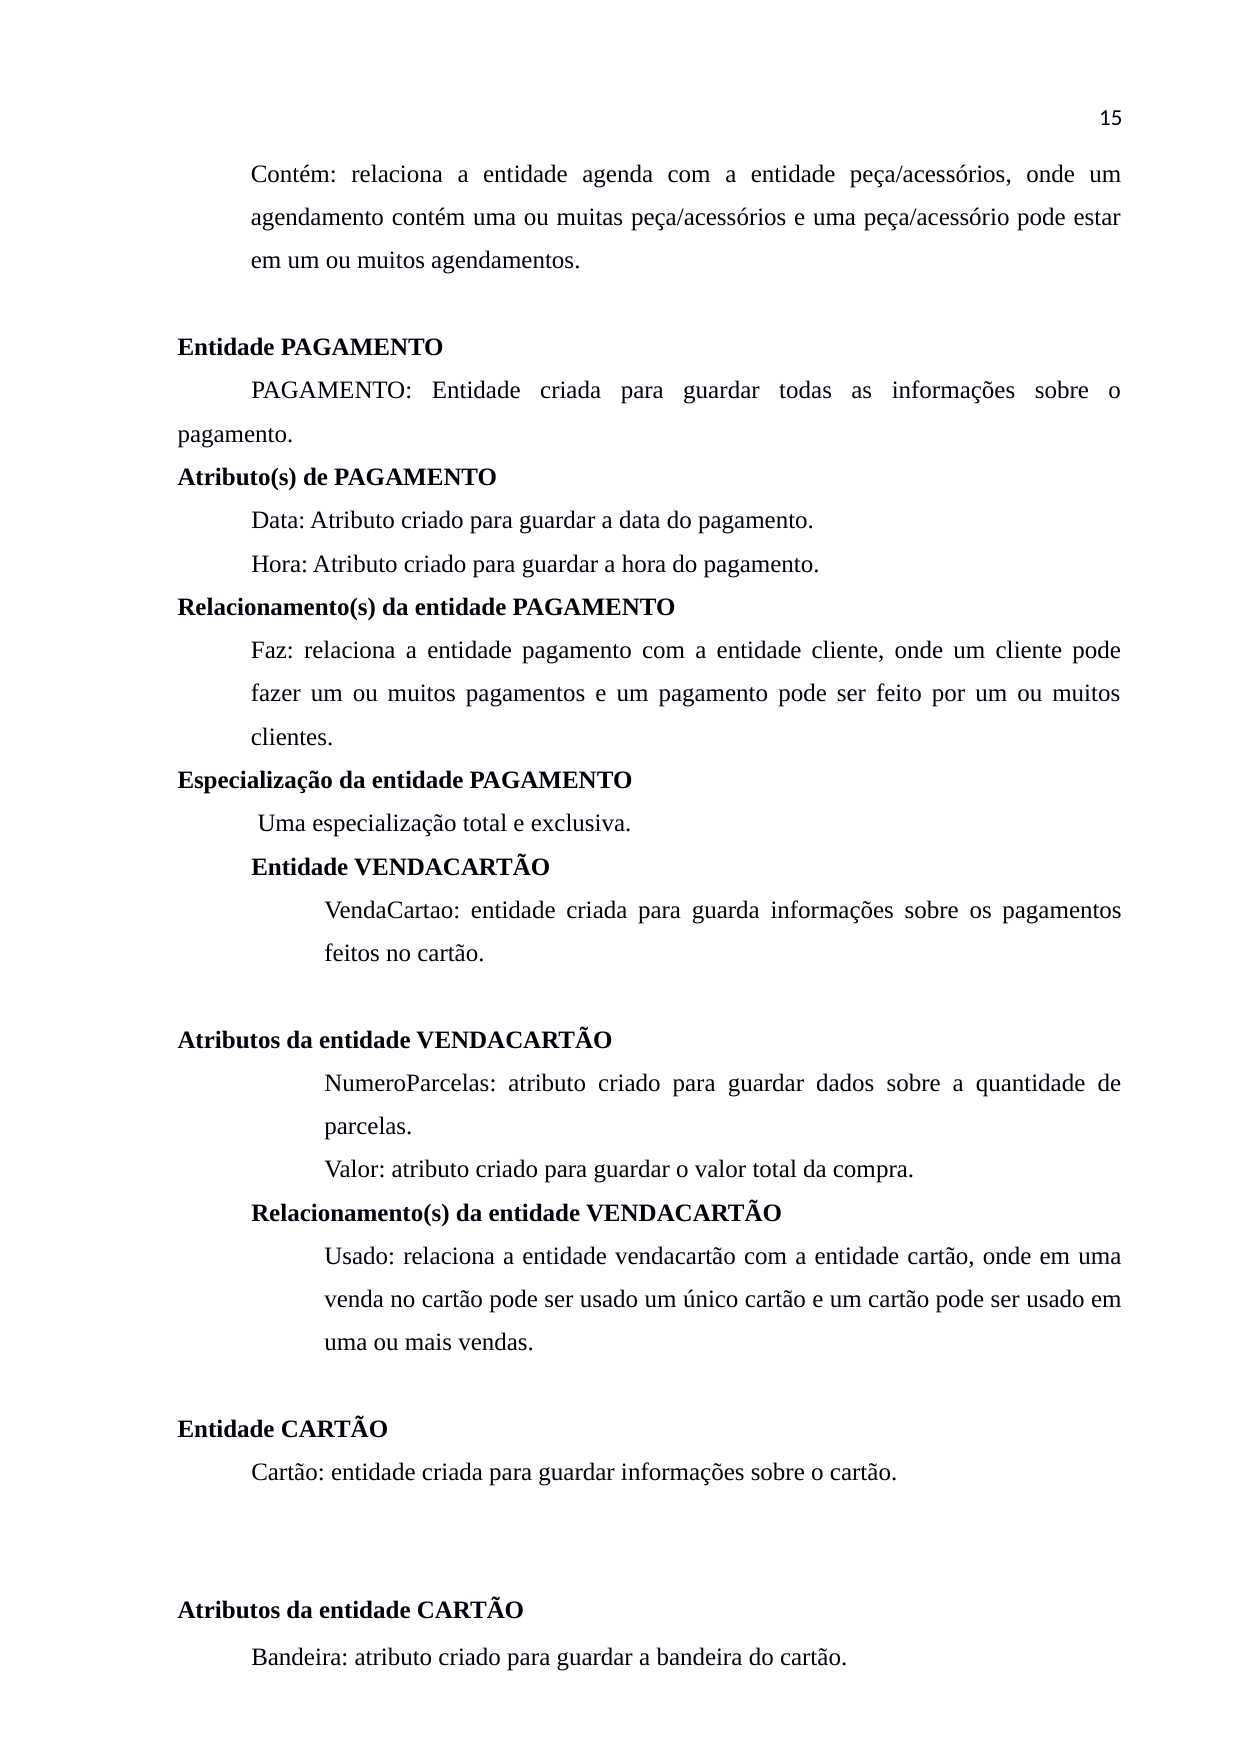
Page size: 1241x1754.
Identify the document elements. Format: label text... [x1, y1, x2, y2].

text Contém: relaciona a entidade agenda com a entidade peça/acessórios, onde um agendamento contém uma ou muitas peça/acessórios e uma peça/acessório pode estar em um ou muitos agendamentos. [251, 159, 1122, 274]
text Cartão: entidade criada para guardar informações sobre o cartão. [177, 1457, 1122, 1486]
text Entidade CARTÃO [177, 1414, 1122, 1443]
text Hora: Atributo criado para guardar a hora do pagamento. [177, 549, 1122, 577]
text Atributo(s) de PAGAMENTO [177, 462, 1122, 491]
text Atributos da entidade CARTÃO [177, 1595, 1122, 1624]
text Relacionamento(s) da entidade VENDACARTÃO [177, 1198, 1122, 1227]
text Bandeira: atributo criado para guardar a bandeira do cartão. [177, 1642, 1122, 1671]
text Especialização da entidade PAGAMENTO [177, 765, 1122, 794]
text Faz: relaciona a entidade pagamento com a entidade cliente, onde um cliente pode fazer um ou muitos pagamentos e um pagamento pode ser feito por um ou muitos clientes. [251, 635, 1122, 750]
text VendaCartao: entidade criada para guarda informações sobre os pagamentos feitos no cartão. [324, 895, 1122, 967]
text NumeroParcelas: atributo criado para guardar dados sobre a quantidade de parcelas. [324, 1068, 1122, 1140]
text Entidade PAGAMENTO [177, 332, 1122, 361]
text Relacionamento(s) da entidade PAGAMENTO [177, 592, 1122, 621]
text Data: Atributo criado para guardar a data do pagamento. [177, 505, 1122, 534]
text Atributos da entidade VENDACARTÃO [177, 1025, 1122, 1053]
text Usado: relaciona a entidade vendacartão com a entidade cartão, onde em uma venda no cartão pode ser usado um único cartão e um cartão pode ser usado em uma ou mais vendas. [324, 1241, 1122, 1356]
text Valor: atributo criado para guardar o valor total da compra. [324, 1154, 1122, 1183]
text Entidade VENDACARTÃO [177, 852, 1122, 880]
text Uma especialização total e exclusiva. [177, 808, 1122, 837]
text PAGAMENTO: Entidade criada para guardar todas as informações sobre o pagamento. [177, 376, 1122, 447]
